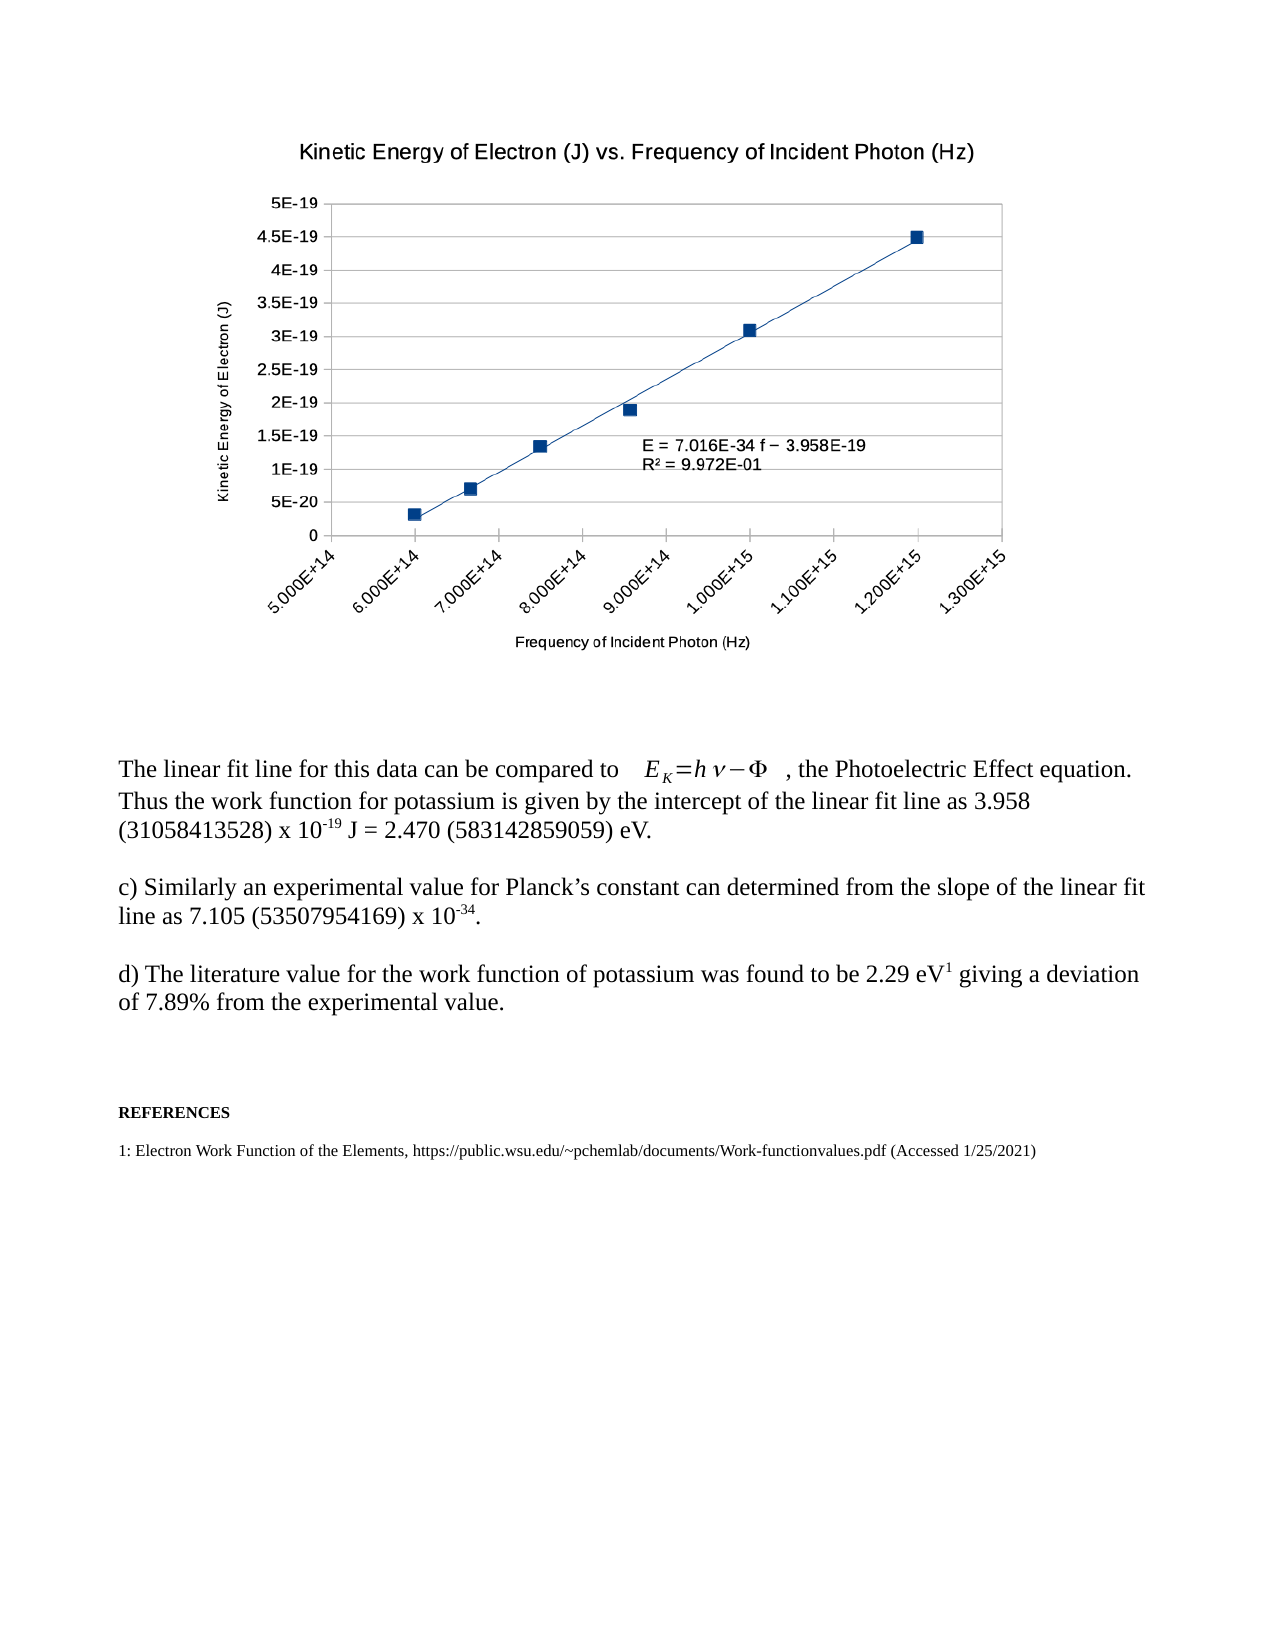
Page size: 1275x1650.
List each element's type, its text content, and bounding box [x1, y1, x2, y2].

text c) Similarly an experimental value for Planck’s constant can determined from the slope of the linear fit line as 7.105 (53507954169) x 10-34. [118, 872, 1157, 930]
text REFERENCES [118, 1102, 1157, 1122]
text The linear fit line for this data can be compared to , the Photoelectric Effect equation. Thus the work function for potassium is given by the intercept of the linear fit line as 3.958 (31058413528) x 10-19 J = 2.470 (583142859059) eV. [118, 754, 1157, 844]
text 1: Electron Work Function of the Elements, https://public.wsu.edu/~pchemlab/documents/Work-functionvalues.pdf (Accessed 1/25/2021) [118, 1141, 1157, 1160]
text d) The literature value for the work function of potassium was found to be 2.29 eV1 giving a deviation of 7.89% from the experimental value. [118, 959, 1157, 1016]
picture [118, 118, 1157, 697]
